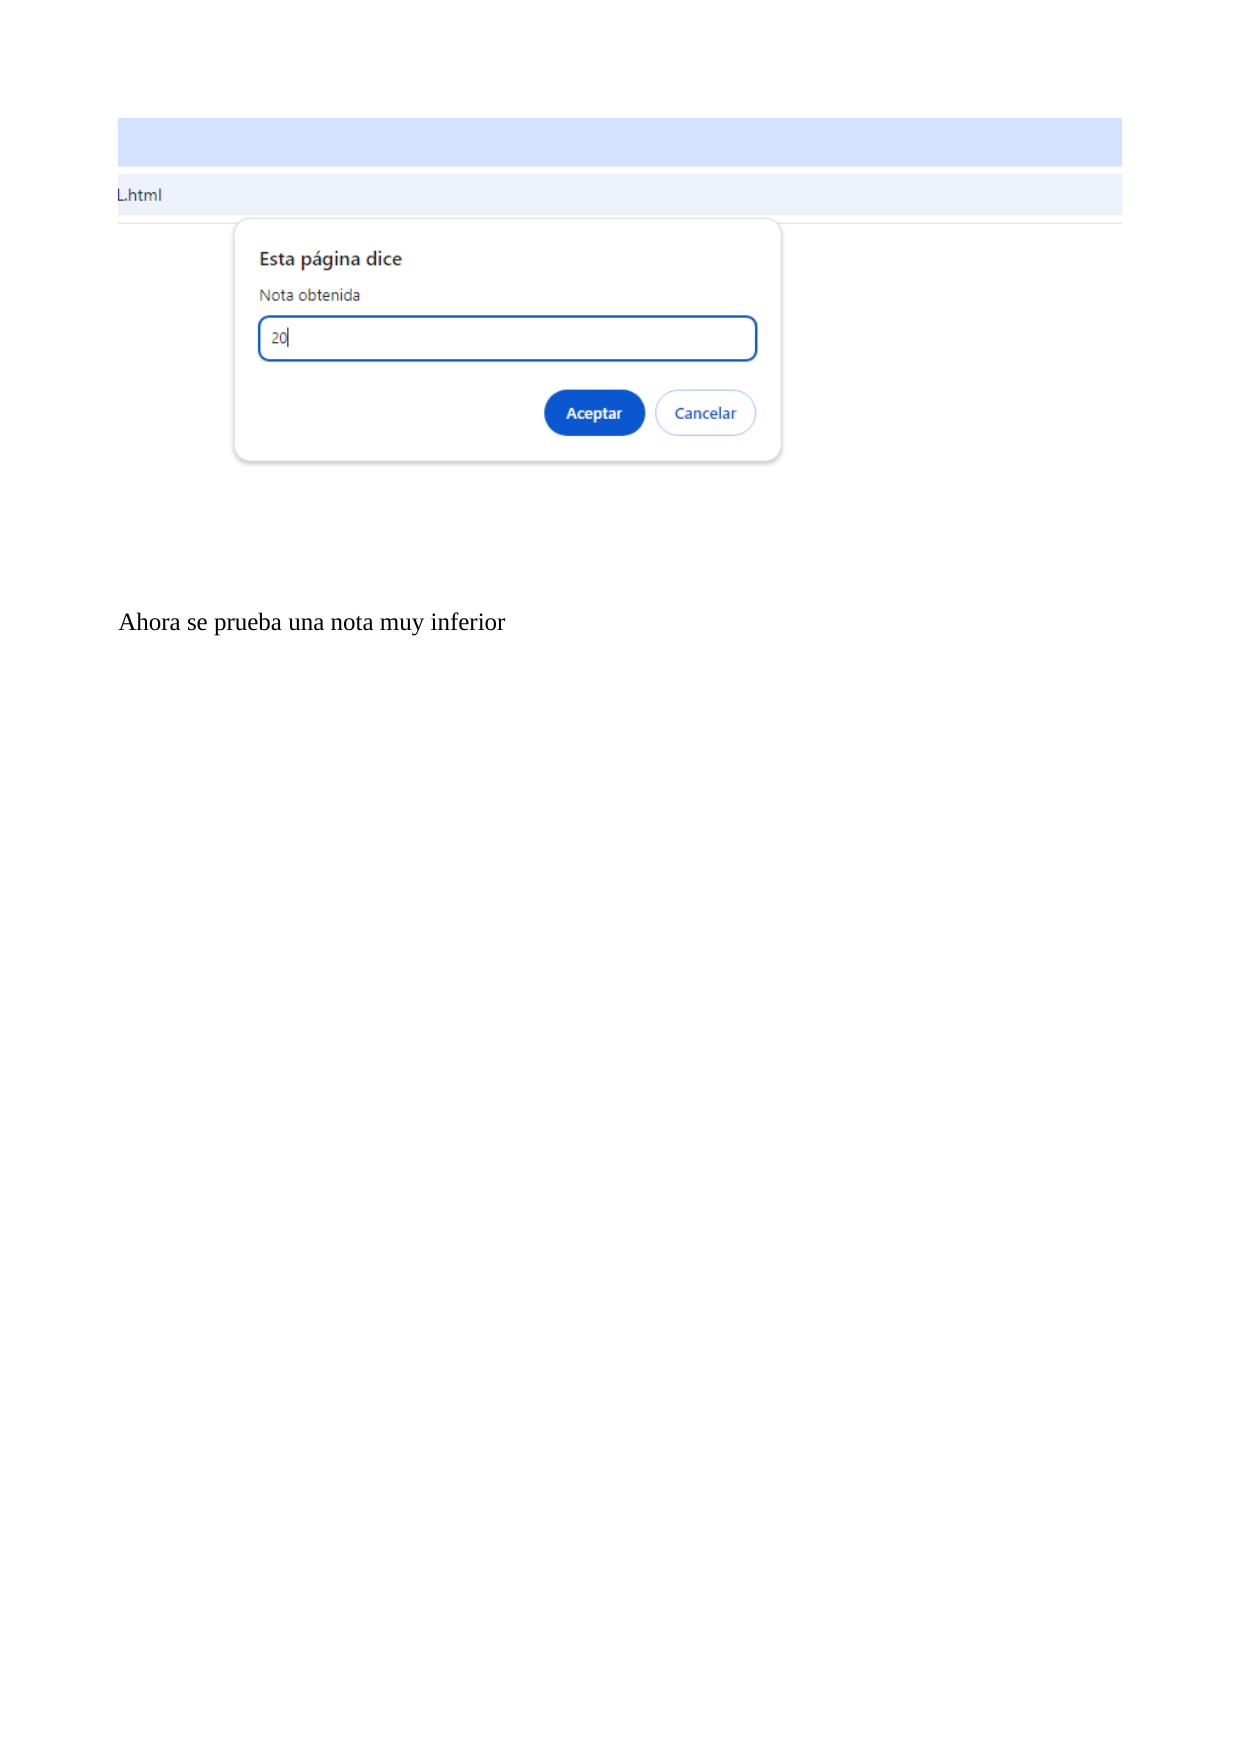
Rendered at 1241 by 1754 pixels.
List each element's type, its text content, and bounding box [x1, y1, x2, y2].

picture [118, 118, 1123, 603]
text Ahora se prueba una nota muy inferior [118, 603, 1122, 635]
